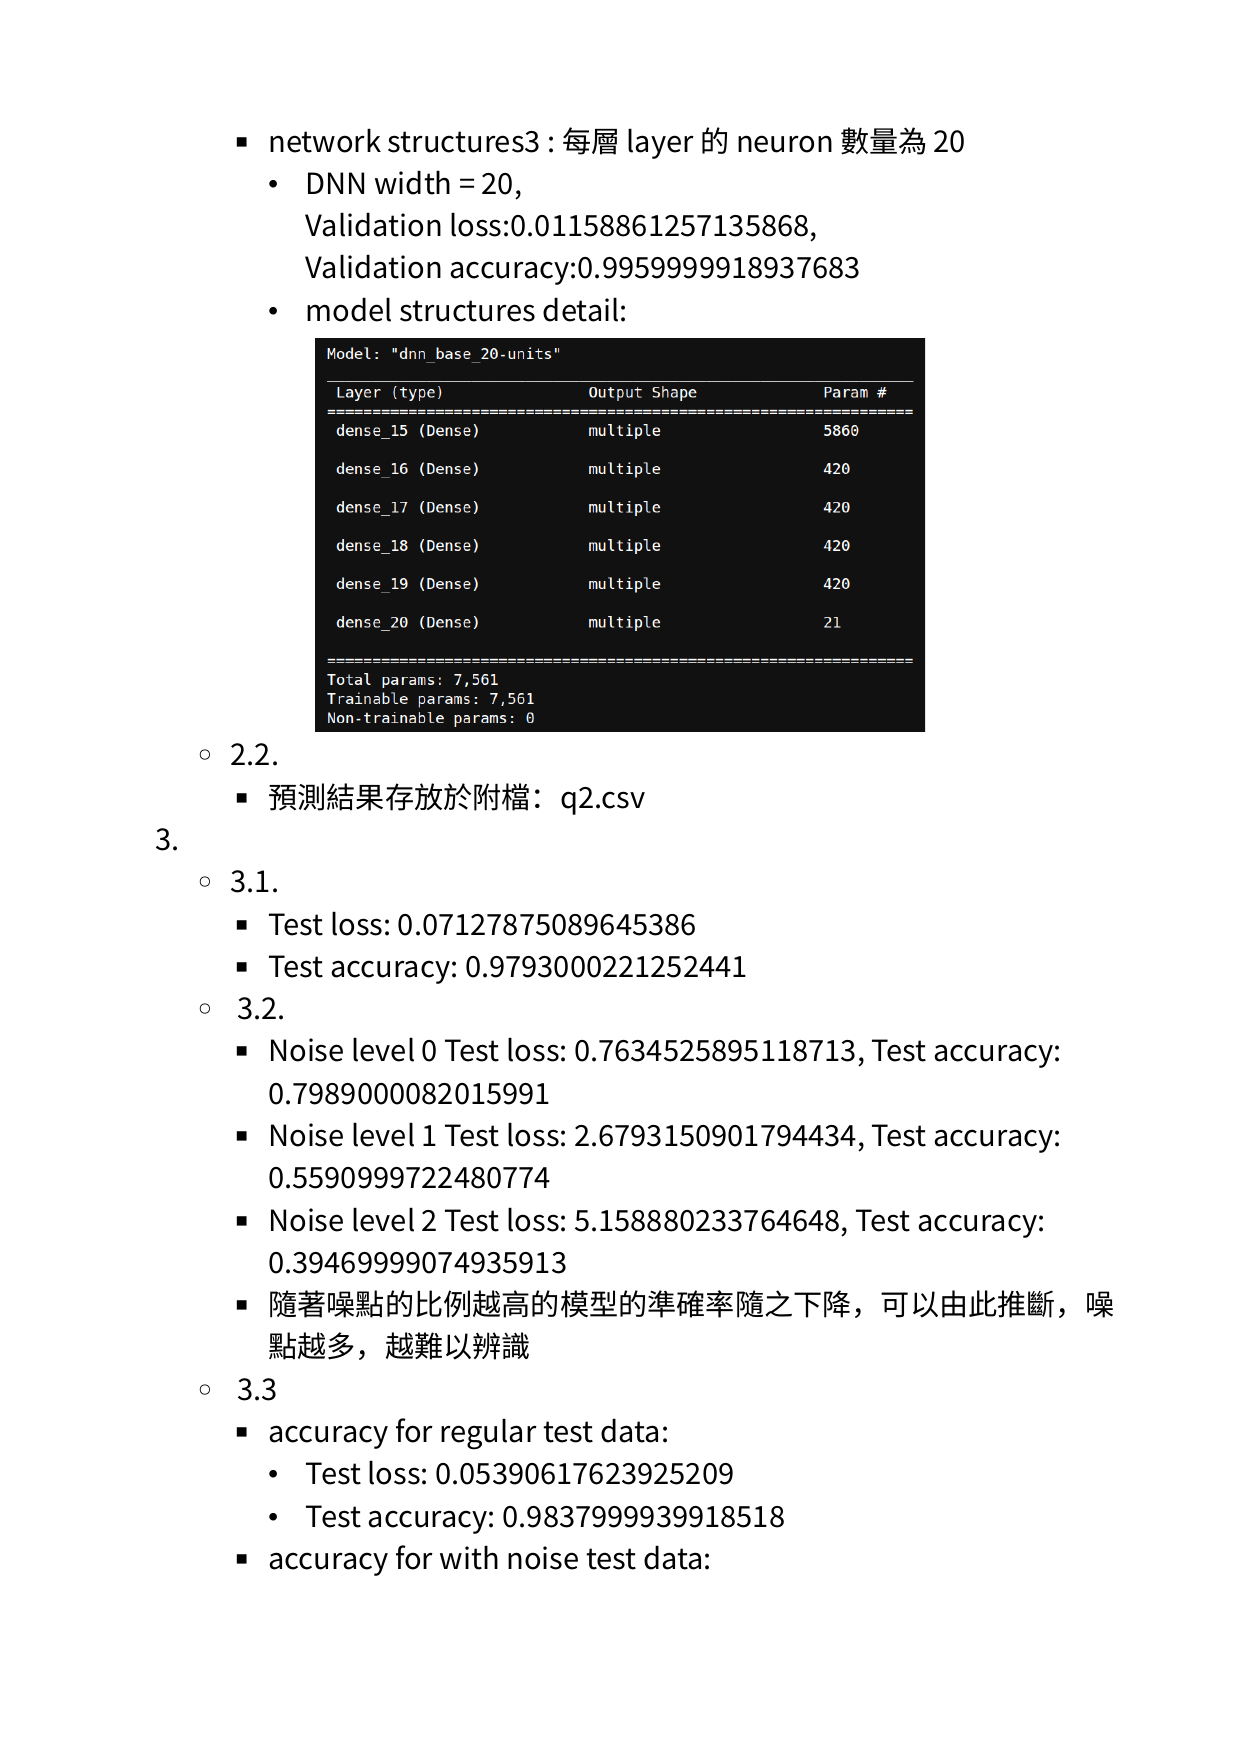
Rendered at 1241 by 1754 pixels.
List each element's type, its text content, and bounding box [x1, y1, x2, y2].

list accuracy for with noise test data: [231, 1536, 1122, 1578]
list accuracy for regular test data: [231, 1409, 1122, 1451]
list 3.1. [193, 859, 1122, 901]
list network structures3 : 每層layer 的 neuron數量為20 [231, 118, 1122, 160]
list Noise level 1 Test loss: 2.6793150901794434, Test accuracy: 0.5590999722480774 [231, 1113, 1122, 1197]
list DNN width = 20, Validation loss:0.01158861257135868, Validation accuracy:0.9959999918937683 [268, 160, 1122, 287]
list 預測結果存放於附檔：q2.csv [231, 774, 1122, 817]
picture [315, 338, 926, 732]
list 2.2. [193, 329, 1122, 774]
list 3.3 [193, 1366, 1122, 1409]
list model structures detail: [268, 287, 1122, 329]
list Test accuracy: 0.9793000221252441 [231, 943, 1122, 986]
list Test loss: 0.07127875089645386 [231, 901, 1122, 943]
list Noise level 2 Test loss: 5.158880233764648, Test accuracy: 0.39469999074935913 [231, 1197, 1122, 1282]
list Noise level 0 Test loss: 0.7634525895118713, Test accuracy: 0.7989000082015991 [231, 1028, 1122, 1113]
list Test accuracy: 0.9837999939918518 [268, 1493, 1122, 1536]
list Test loss: 0.05390617623925209 [268, 1451, 1122, 1493]
list 3.2. [193, 986, 1122, 1028]
list 隨著噪點的比例越高的模型的準確率隨之下降，可以由此推斷，噪點越多，越難以辨識 [231, 1282, 1122, 1366]
